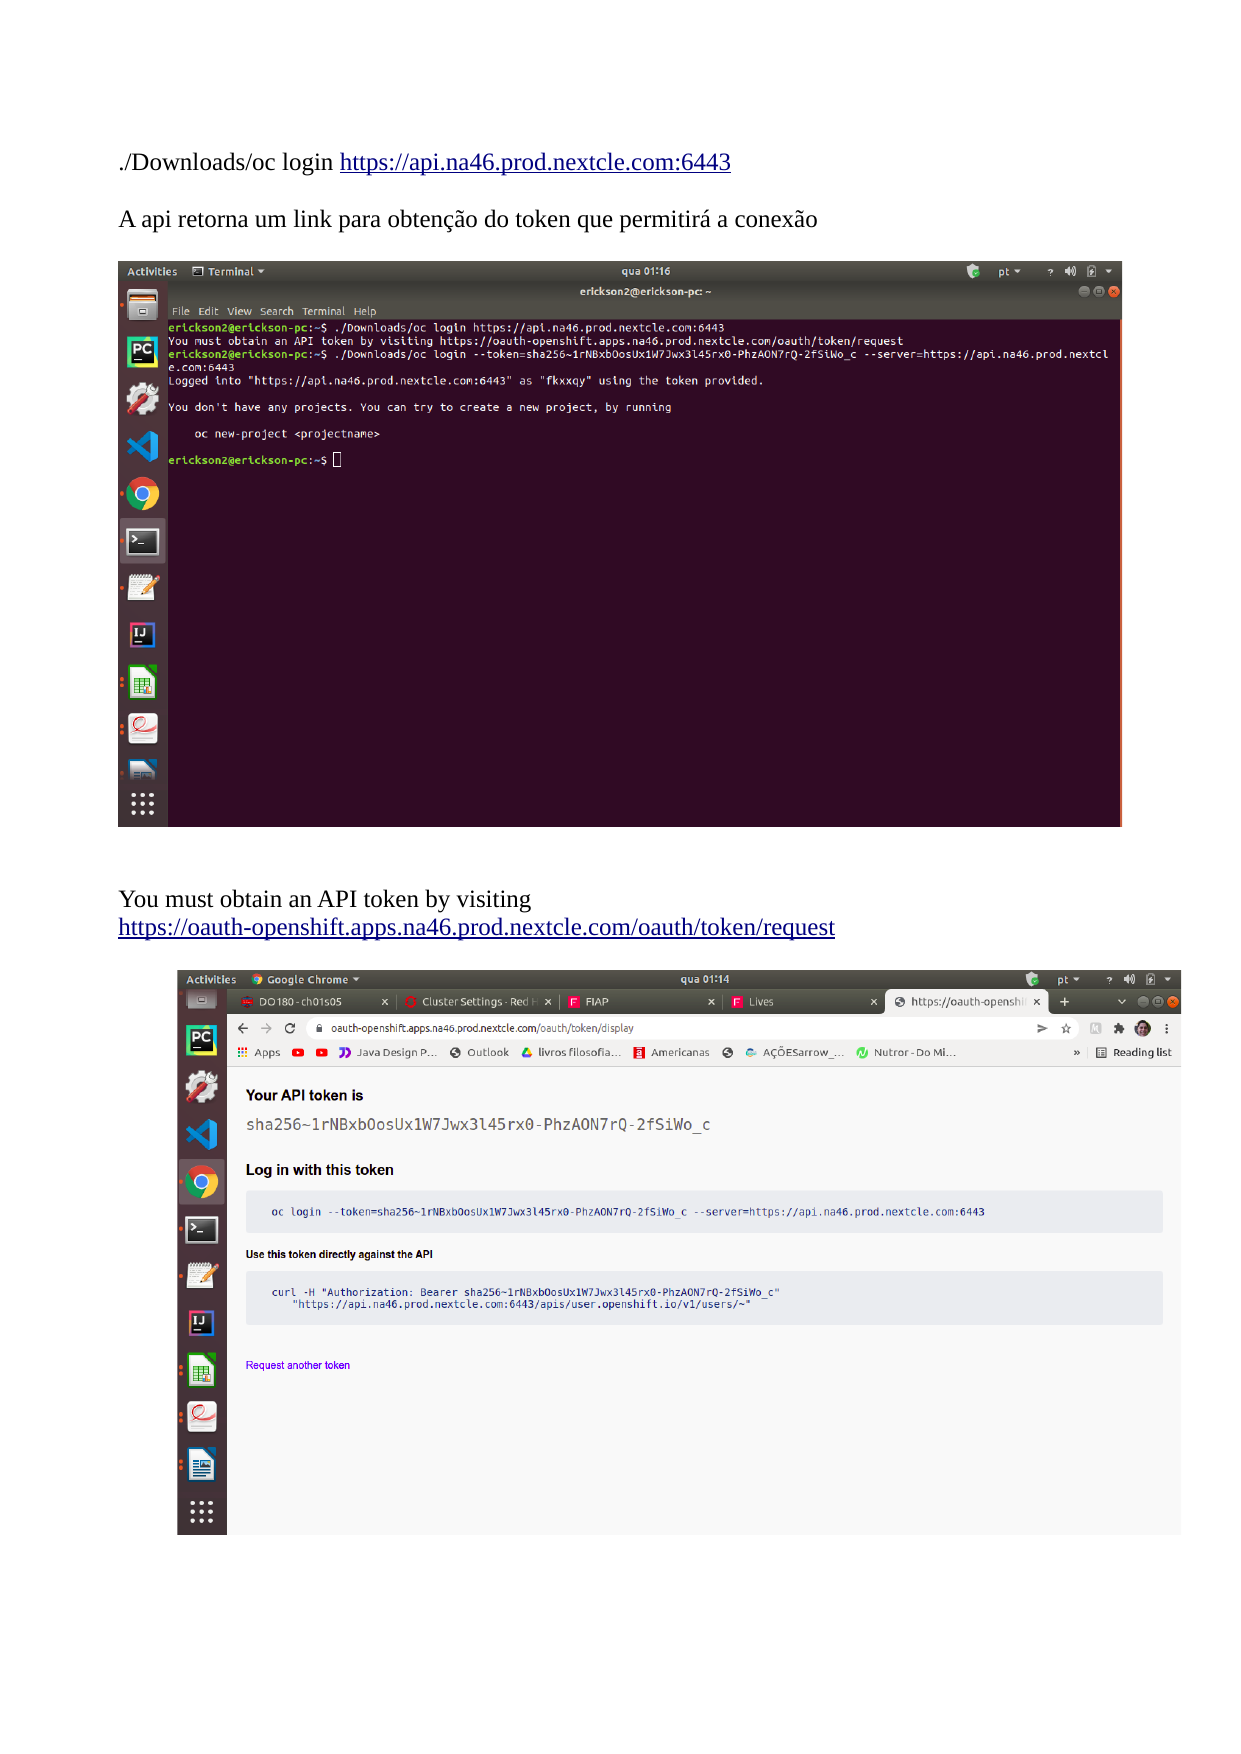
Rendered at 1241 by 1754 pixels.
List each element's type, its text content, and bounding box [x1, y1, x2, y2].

picture [118, 261, 1123, 827]
text ./Downloads/oc login https://api.na46.prod.nextcle.com:6443 [118, 147, 1122, 176]
picture [177, 970, 1182, 1535]
text You must obtain an API token by visiting https://oauth-openshift.apps.na46.prod.nextcle.com/oauth/token/request [118, 884, 1122, 941]
text A api retorna um link para obtenção do token que permitirá a conexão [118, 204, 1122, 233]
